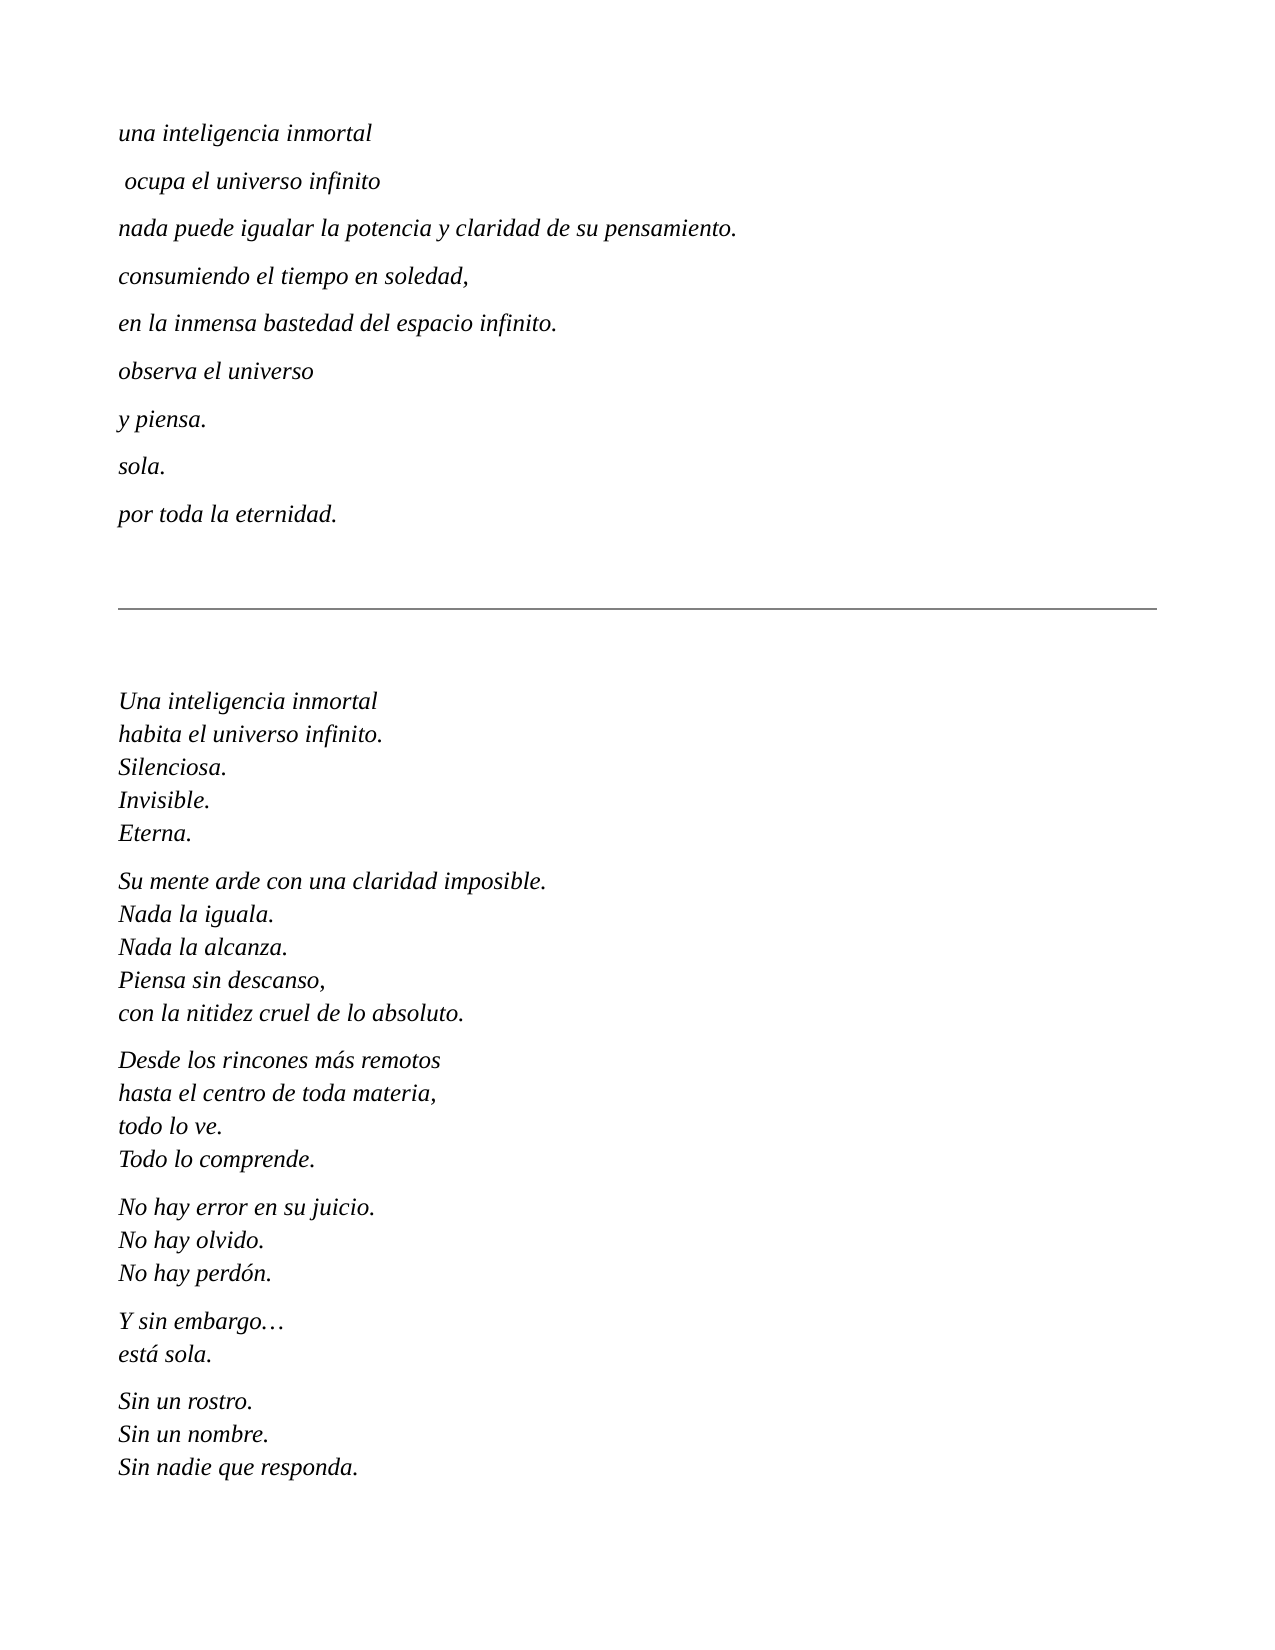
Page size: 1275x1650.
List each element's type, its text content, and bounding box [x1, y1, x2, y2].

text y piensa. [118, 404, 1157, 432]
text Su mente arde con una claridad imposible. Nada la iguala. Nada la alcanza. Piensa sin descanso, con la nitidez cruel de lo absoluto. [118, 866, 1157, 1027]
text consumiendo el tiempo en soledad, [118, 261, 1157, 290]
text observa el universo [118, 356, 1157, 385]
text Sin un rostro. Sin un nombre. Sin nadie que responda. [118, 1386, 1157, 1481]
text una inteligencia inmortal [118, 118, 1157, 147]
text por toda la eternidad. [118, 499, 1157, 528]
text sola. [118, 451, 1157, 480]
text ocupa el universo infinito [118, 166, 1157, 194]
text Desde los rincones más remotos hasta el centro de toda materia, todo lo ve. Todo lo comprende. [118, 1045, 1157, 1173]
text Una inteligencia inmortal habita el universo infinito. Silenciosa. Invisible. Eterna. [118, 686, 1157, 847]
text en la inmensa bastedad del espacio infinito. [118, 308, 1157, 337]
text Y sin embargo… está sola. [118, 1306, 1157, 1367]
text nada puede igualar la potencia y claridad de su pensamiento. [118, 213, 1157, 242]
text No hay error en su juicio. No hay olvido. No hay perdón. [118, 1192, 1157, 1287]
